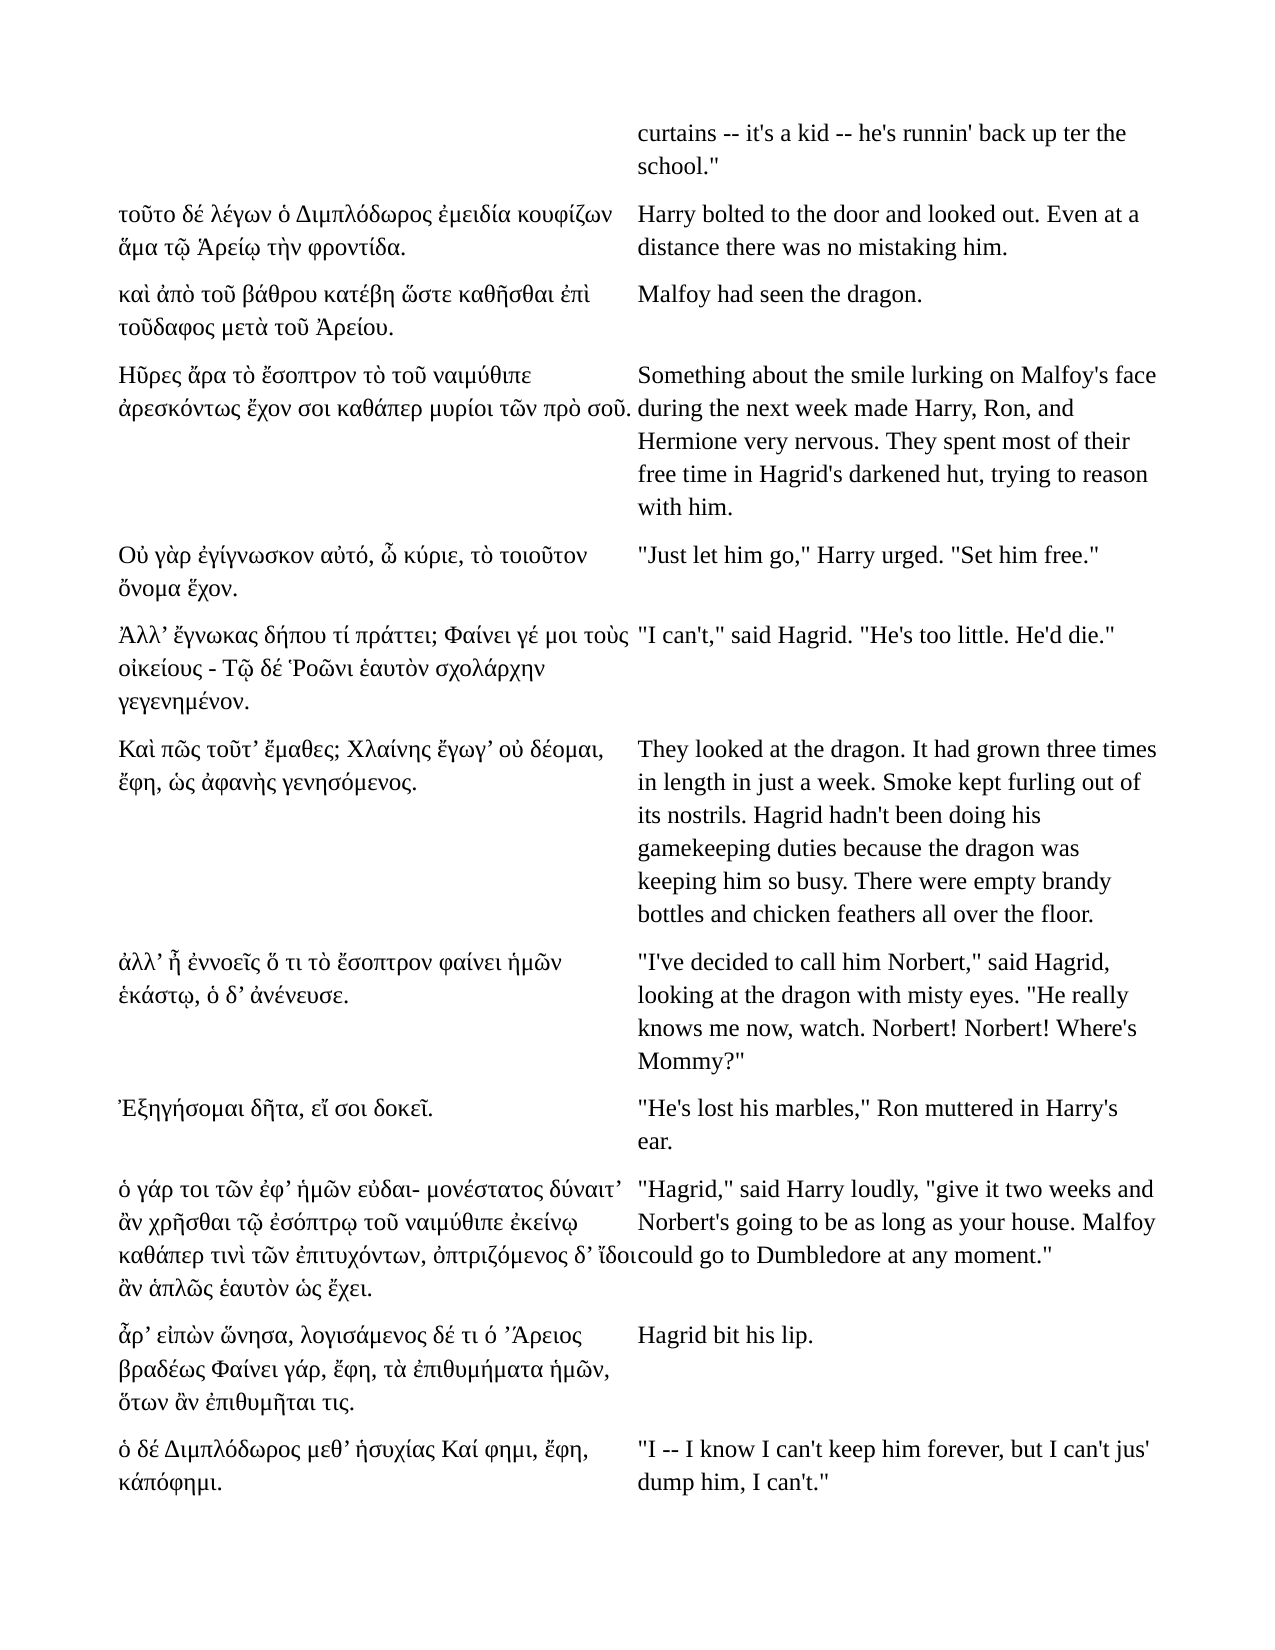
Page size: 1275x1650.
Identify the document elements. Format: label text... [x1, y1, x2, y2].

table_cell Ἐξηγήσομαι δῆτα, εἴ σοι δοκεῖ. [118, 1093, 637, 1174]
table_cell ἀλλ’ ἦ ἐννοεῖς ὅ τι τὸ ἔσοπτρον φαίνει ἡμῶν ἑκάστῳ, ὁ δ’ ἀνένευσε. [118, 947, 637, 1093]
table_cell ἆρ’ εἰπὼν ὥνησα, λογισάμενος δέ τι ό ’Άρειος βραδέως Φαίνει γάρ, ἔφη, τὰ ἐπιθυμήματα ἡμῶν, ὅτων ἂν ἐπιθυμῆται τις. [118, 1321, 637, 1434]
table_cell Ηῦρες ἄρα τὸ ἔσοπτρον τὸ τοῦ ναιμύθιπε ἀρεσκόντως ἔχον σοι καθάπερ μυρίοι τῶν πρὸ σοῦ. [118, 360, 637, 540]
table_cell [118, 118, 637, 199]
table_cell Hagrid bit his lip. [638, 1321, 1157, 1434]
table_cell curtains -- it's a kid -- he's runnin' back up ter the school." [638, 118, 1157, 199]
table_cell Something about the smile lurking on Malfoy's face during the next week made Harry, Ron, and Hermione very nervous. They spent most of their free time in Hagrid's darkened hut, trying to reason with him. [638, 360, 1157, 540]
table_cell Ἀλλ’ ἔγνωκας δήπου τί πράττει; Φαίνει γέ μοι τοὺς οἰκείους - Τῷ δέ Ῥοῶνι ἑαυτὸν σχολάρχην γεγενημένον. [118, 620, 637, 734]
table_cell "Just let him go," Harry urged. "Set him free." [638, 540, 1157, 620]
table_cell Καὶ πῶς τοῦτ’ ἔμαθες; Χλαίνης ἔγωγ’ οὐ δέομαι, ἔφη, ὡς ἀφανὴς γενησόμενος. [118, 734, 637, 947]
table_cell "I -- I know I can't keep him forever, but I can't jus' dump him, I can't." [638, 1434, 1157, 1515]
table_cell "Hagrid," said Harry loudly, "give it two weeks and Norbert's going to be as long as your house. Malfoy could go to Dumbledore at any moment." [638, 1174, 1157, 1321]
table_cell καὶ ἀπὸ τοῦ βάθρου κατέβη ὥστε καθῆσθαι ἐπὶ τοῦδαφος μετὰ τοῦ Ἀρείου. [118, 279, 637, 360]
table_cell Οὐ γὰρ ἐγίγνωσκον αὐτό, ὦ κύριε, τὸ τοιοῦτον ὄνομα ἕχον. [118, 540, 637, 620]
table_cell Malfoy had seen the dragon. [638, 279, 1157, 360]
table_cell ὁ γάρ τοι τῶν ἐφ’ ἡμῶν εὐδαι- μονέστατος δύναιτ’ ἂν χρῆσθαι τῷ ἐσόπτρῳ τοῦ ναιμύθιπε ἐκείνῳ καθάπερ τινὶ τῶν ἐπιτυχόντων, ὀπτριζόμενος δ’ ἴδοι ἂν ἁπλῶς ἑαυτὸν ὡς ἔχει. [118, 1174, 637, 1321]
table_cell ὁ δέ Διμπλόδωρος μεθ’ ἡσυχίας Καί φημι, ἔφη, κάπόφημι. [118, 1434, 637, 1515]
table_cell "He's lost his marbles," Ron muttered in Harry's ear. [638, 1093, 1157, 1174]
table_cell They looked at the dragon. It had grown three times in length in just a week. Smoke kept furling out of its nostrils. Hagrid hadn't been doing his gamekeeping duties because the dragon was keeping him so busy. There were empty brandy bottles and chicken feathers all over the floor. [638, 734, 1157, 947]
table_cell "I've decided to call him Norbert," said Hagrid, looking at the dragon with misty eyes. "He really knows me now, watch. Norbert! Norbert! Where's Mommy?" [638, 947, 1157, 1093]
table_cell "I can't," said Hagrid. "He's too little. He'd die." [638, 620, 1157, 734]
table_cell τοῦτο δέ λέγων ὁ Διμπλόδωρος ἐμειδία κουφίζων ἅμα τῷ Ἁρείῳ τὴν φροντίδα. [118, 199, 637, 279]
table_cell Harry bolted to the door and looked out. Even at a distance there was no mistaking him. [638, 199, 1157, 279]
